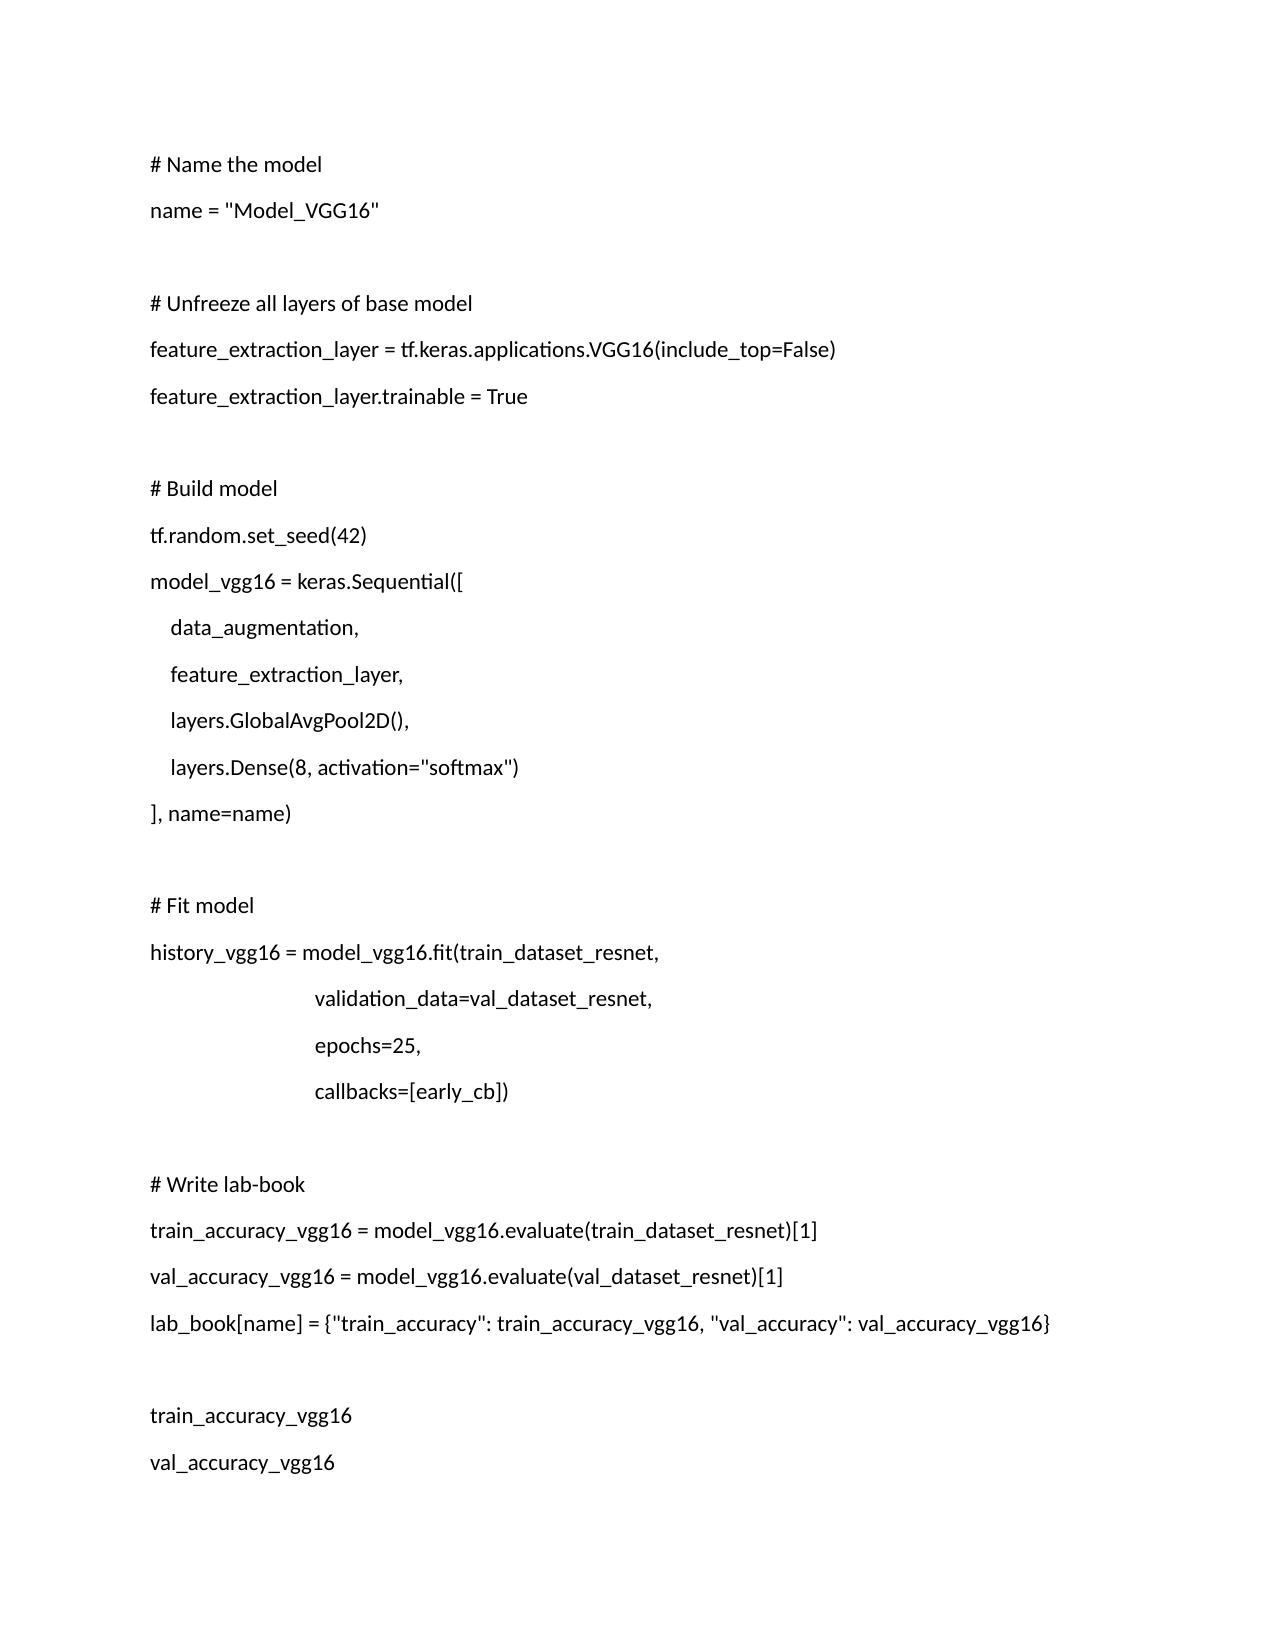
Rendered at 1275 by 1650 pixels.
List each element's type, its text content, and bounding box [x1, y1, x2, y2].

text epochs=25, [150, 1031, 1125, 1059]
text name = "Model_VGG16" [150, 196, 1125, 224]
text data_augmentation, [150, 613, 1125, 642]
text feature_extraction_layer.trainable = True [150, 382, 1125, 410]
text val_accuracy_vgg16 [150, 1448, 1125, 1476]
text history_vgg16 = model_vgg16.fit(train_dataset_resnet, [150, 938, 1125, 966]
text validation_data=val_dataset_resnet, [150, 984, 1125, 1012]
text callbacks=[early_cb]) [150, 1077, 1125, 1105]
text # Build model [150, 474, 1125, 502]
text feature_extraction_layer, [150, 660, 1125, 688]
text # Write lab-book [150, 1170, 1125, 1198]
text # Unfreeze all layers of base model [150, 289, 1125, 317]
text layers.Dense(8, activation="softmax") [150, 753, 1125, 781]
text layers.GlobalAvgPool2D(), [150, 706, 1125, 734]
text feature_extraction_layer = tf.keras.applications.VGG16(include_top=False) [150, 335, 1125, 363]
text train_accuracy_vgg16 [150, 1402, 1125, 1429]
text lab_book[name] = {"train_accuracy": train_accuracy_vgg16, "val_accuracy": val_accuracy_vgg16} [150, 1309, 1125, 1337]
text ], name=name) [150, 799, 1125, 827]
text model_vgg16 = keras.Sequential([ [150, 567, 1125, 595]
text tf.random.set_seed(42) [150, 521, 1125, 549]
text train_accuracy_vgg16 = model_vgg16.evaluate(train_dataset_resnet)[1] [150, 1216, 1125, 1244]
text val_accuracy_vgg16 = model_vgg16.evaluate(val_dataset_resnet)[1] [150, 1262, 1125, 1291]
text # Fit model [150, 892, 1125, 920]
text # Name the model [150, 150, 1125, 178]
